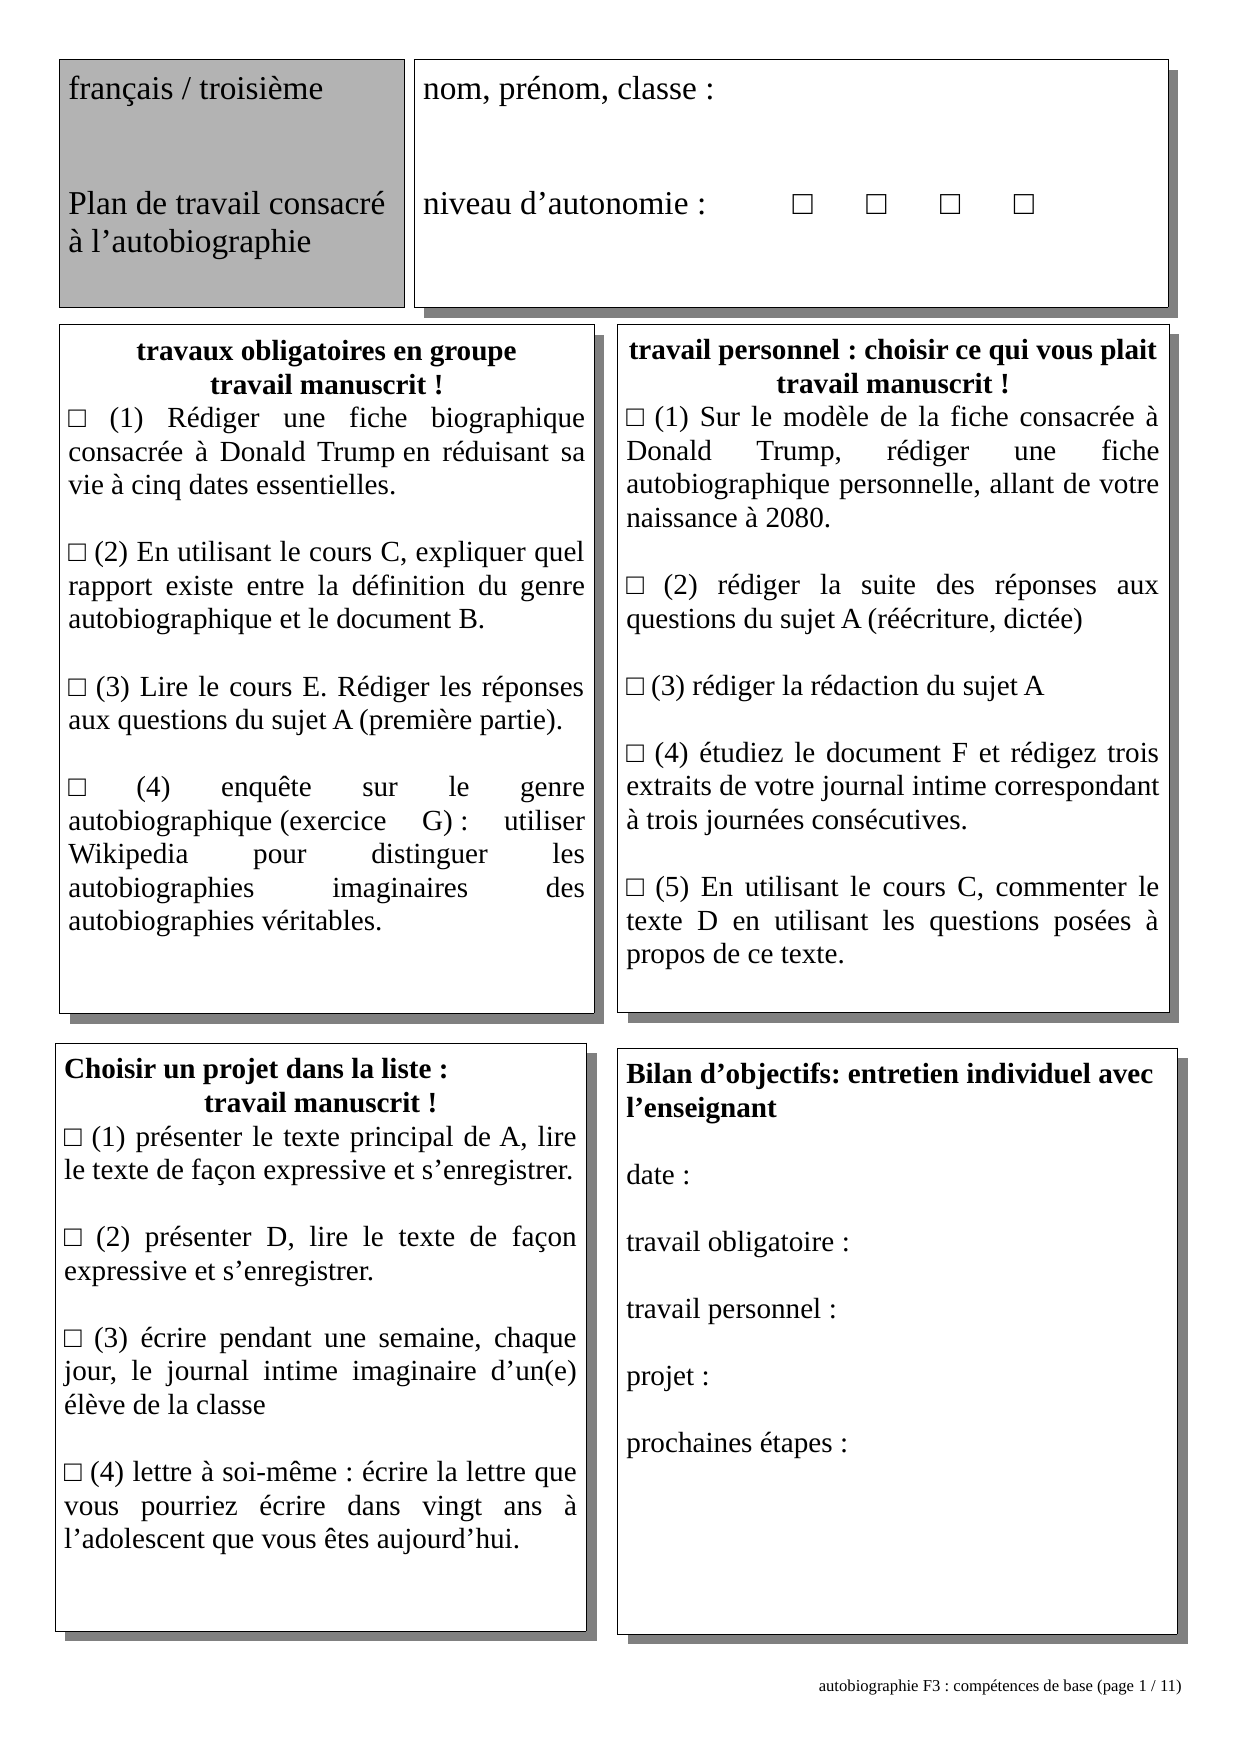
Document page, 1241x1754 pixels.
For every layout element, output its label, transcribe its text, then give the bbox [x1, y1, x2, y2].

text □ (1) Sur le modèle de la fiche consacrée à Donald Trump, rédiger une fiche autobiographique personnelle, allant de votre naissance à 2080. [626, 399, 1159, 534]
text Choisir un projet dans la liste : [64, 1052, 577, 1085]
text niveau d’autonomie : □ □ □ □ [423, 183, 1158, 221]
text prochaines étapes : [626, 1426, 1168, 1459]
text □ (2) présenter D, lire le texte de façon expressive et s’enregistrer. [64, 1219, 577, 1286]
text Bilan d’objectifs: entretien individuel avec l’enseignant [626, 1057, 1168, 1124]
text nom, prénom, classe : [423, 68, 1158, 106]
text travail obligatoire : [626, 1224, 1168, 1258]
text travaux obligatoires en groupe [68, 333, 585, 367]
text □ (2) rédiger la suite des réponses aux questions du sujet A (réécriture, dictée) [626, 567, 1159, 634]
text travail manuscrit ! [64, 1085, 577, 1119]
text Plan de travail consacré à l’autobiographie [68, 183, 396, 260]
text □ (1) présenter le texte principal de A, lire le texte de façon expressive et s’enregistrer. [64, 1119, 577, 1186]
text date : [626, 1157, 1168, 1191]
text □ (2) En utilisant le cours C, expliquer quel rapport existe entre la définition du genre autobiographique et le document B. [68, 534, 585, 635]
text □ (4) étudiez le document F et rédigez trois extraits de votre journal intime correspondant à trois journées consécutives. [626, 735, 1159, 836]
text travail manuscrit ! [68, 367, 585, 400]
text travail manuscrit ! [626, 366, 1159, 399]
text □ (4) enquête sur le genre autobiographique (exercice G) : utiliser Wikipedia pour distinguer les autobiographies imaginaires des autobiographies véritables. [68, 769, 585, 937]
text travail personnel : choisir ce qui vous plait [626, 332, 1159, 366]
text travail personnel : [626, 1291, 1168, 1325]
text □ (4) lettre à soi-même : écrire la lettre que vous pourriez écrire dans vingt ans à l’adolescent que vous êtes aujourd’hui. [64, 1454, 577, 1555]
text français / troisième [68, 68, 396, 106]
text □ (3) rédiger la rédaction du sujet A [626, 668, 1159, 701]
text □ (1) Rédiger une fiche biographique consacrée à Donald Trump en réduisant sa vie à cinq dates essentielles. [68, 400, 585, 501]
text □ (3) écrire pendant une semaine, chaque jour, le journal intime imaginaire d’un(e) élève de la classe [64, 1320, 577, 1421]
text □ (5) En utilisant le cours C, commenter le texte D en utilisant les questions posées à propos de ce texte. [626, 869, 1159, 970]
text □ (3) Lire le cours E. Rédiger les réponses aux questions du sujet A (première partie). [68, 669, 585, 736]
text projet : [626, 1358, 1168, 1392]
